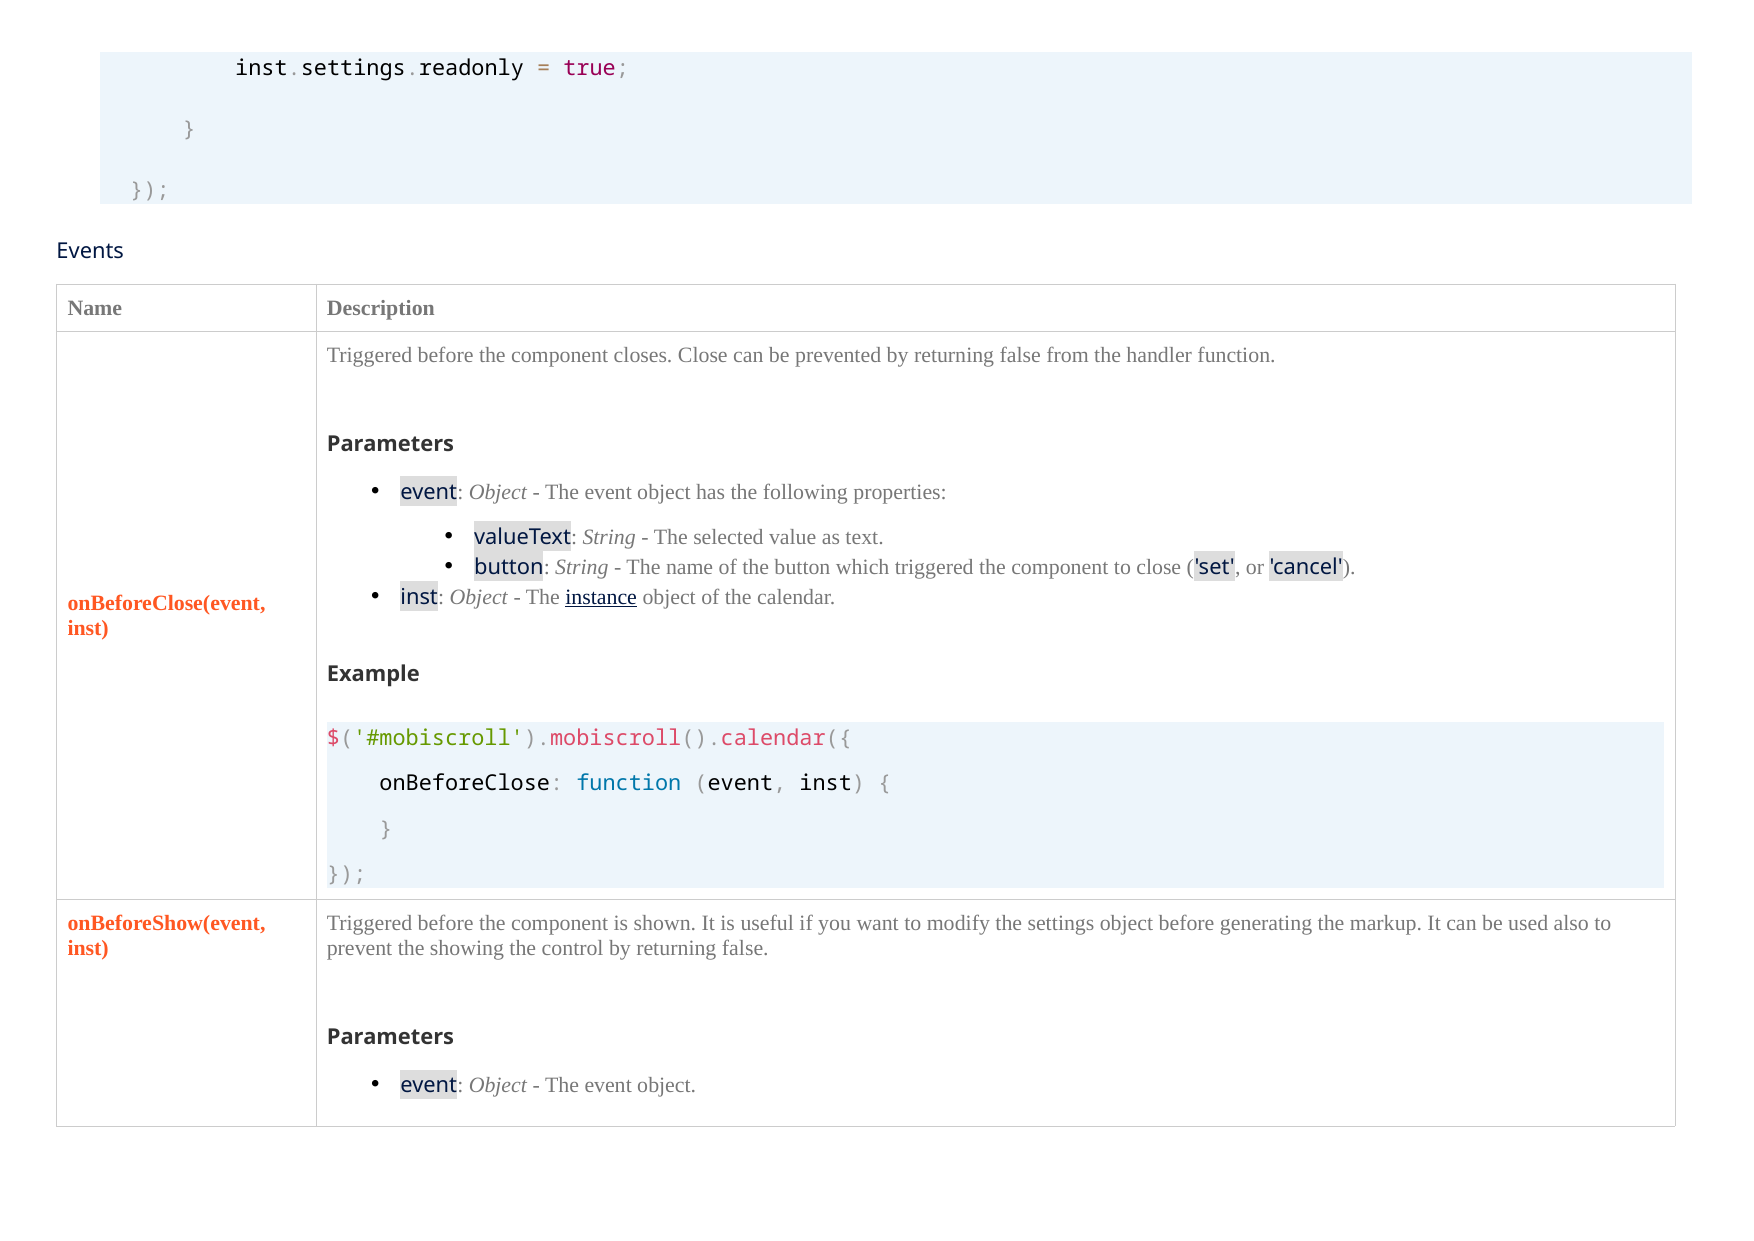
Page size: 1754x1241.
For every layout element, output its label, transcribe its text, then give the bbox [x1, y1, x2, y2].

list inst.settings.readonly = true; [100, 52, 1692, 82]
table_header Description [317, 285, 1675, 331]
table_cell onBeforeClose(event, inst) [57, 332, 316, 899]
table_cell Triggered before the component closes. Close can be prevented by returning false from the handler function. Parameters event: Object - The event object has the following properties: valueText: String - The selected value as text. button: String - The name of the button which triggered the component to close ('set', or 'cancel'). inst: Object - The instance object of the calendar. Example $('#mobiscroll').mobiscroll().calendar({ onBeforeClose: function (event, inst) { } }); [317, 332, 1675, 899]
table_header Name [57, 285, 316, 331]
table_cell onBeforeShow(event, inst) [57, 900, 316, 1126]
subtitle Events [56, 235, 1692, 265]
list } [100, 113, 1692, 143]
table_cell Triggered before the component is shown. It is useful if you want to modify the settings object before generating the markup. It can be used also to prevent the showing the control by returning false. Parameters event: Object - The event object. inst: Object - The instance object of the calendar. Example $('#mobiscroll').mobiscroll().calendar({ onBeforeShow: function (event, inst) { } }); [317, 900, 1675, 1126]
list }); [100, 174, 1692, 204]
